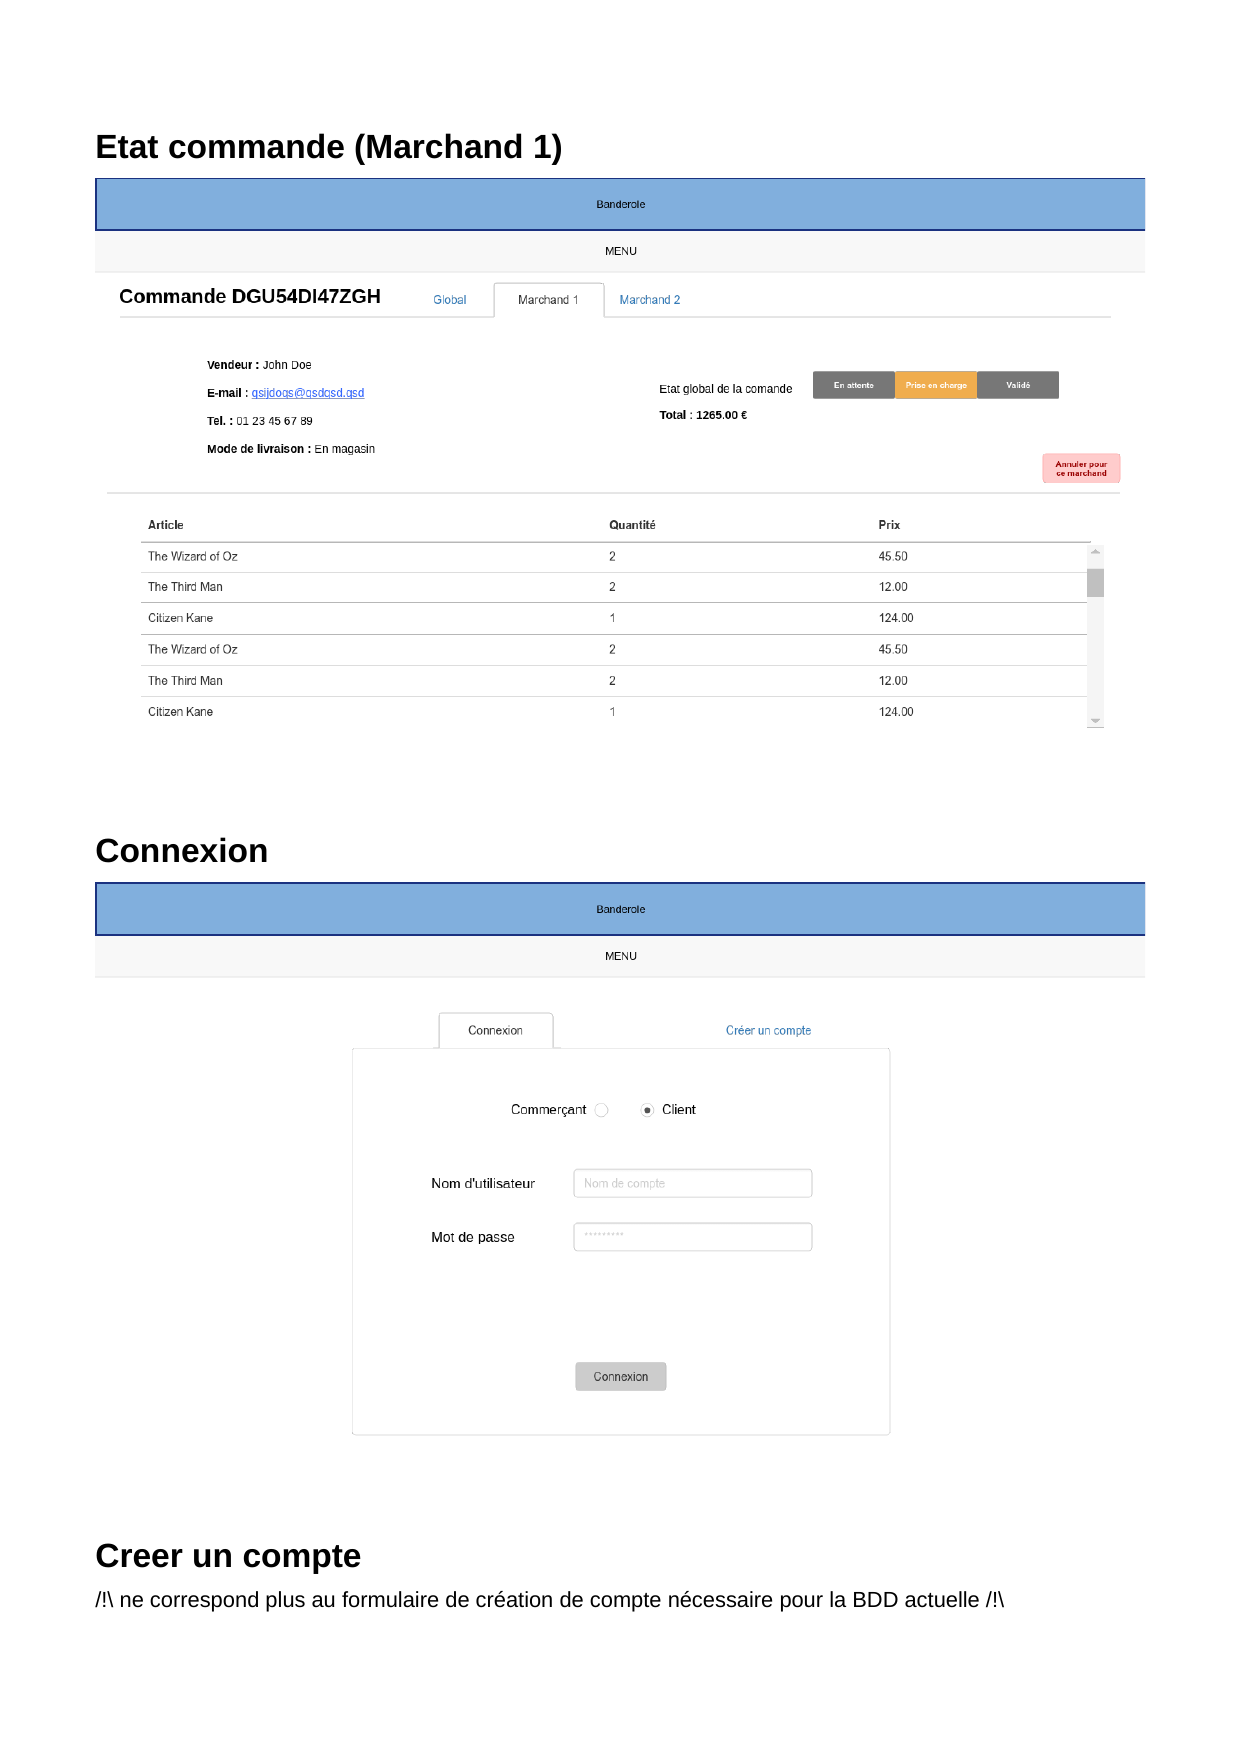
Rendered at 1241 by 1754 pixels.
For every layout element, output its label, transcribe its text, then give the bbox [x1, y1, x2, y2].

picture [95, 178, 1146, 769]
text /!\ ne correspond plus au formulaire de création de compte nécessaire pour la BDD actuelle /!\ [95, 1587, 1145, 1612]
picture [95, 882, 1146, 1474]
subtitle Connexion [95, 831, 1145, 870]
subtitle Etat commande (Marchand 1) [95, 127, 1145, 166]
subtitle Creer un compte [95, 1536, 1145, 1574]
